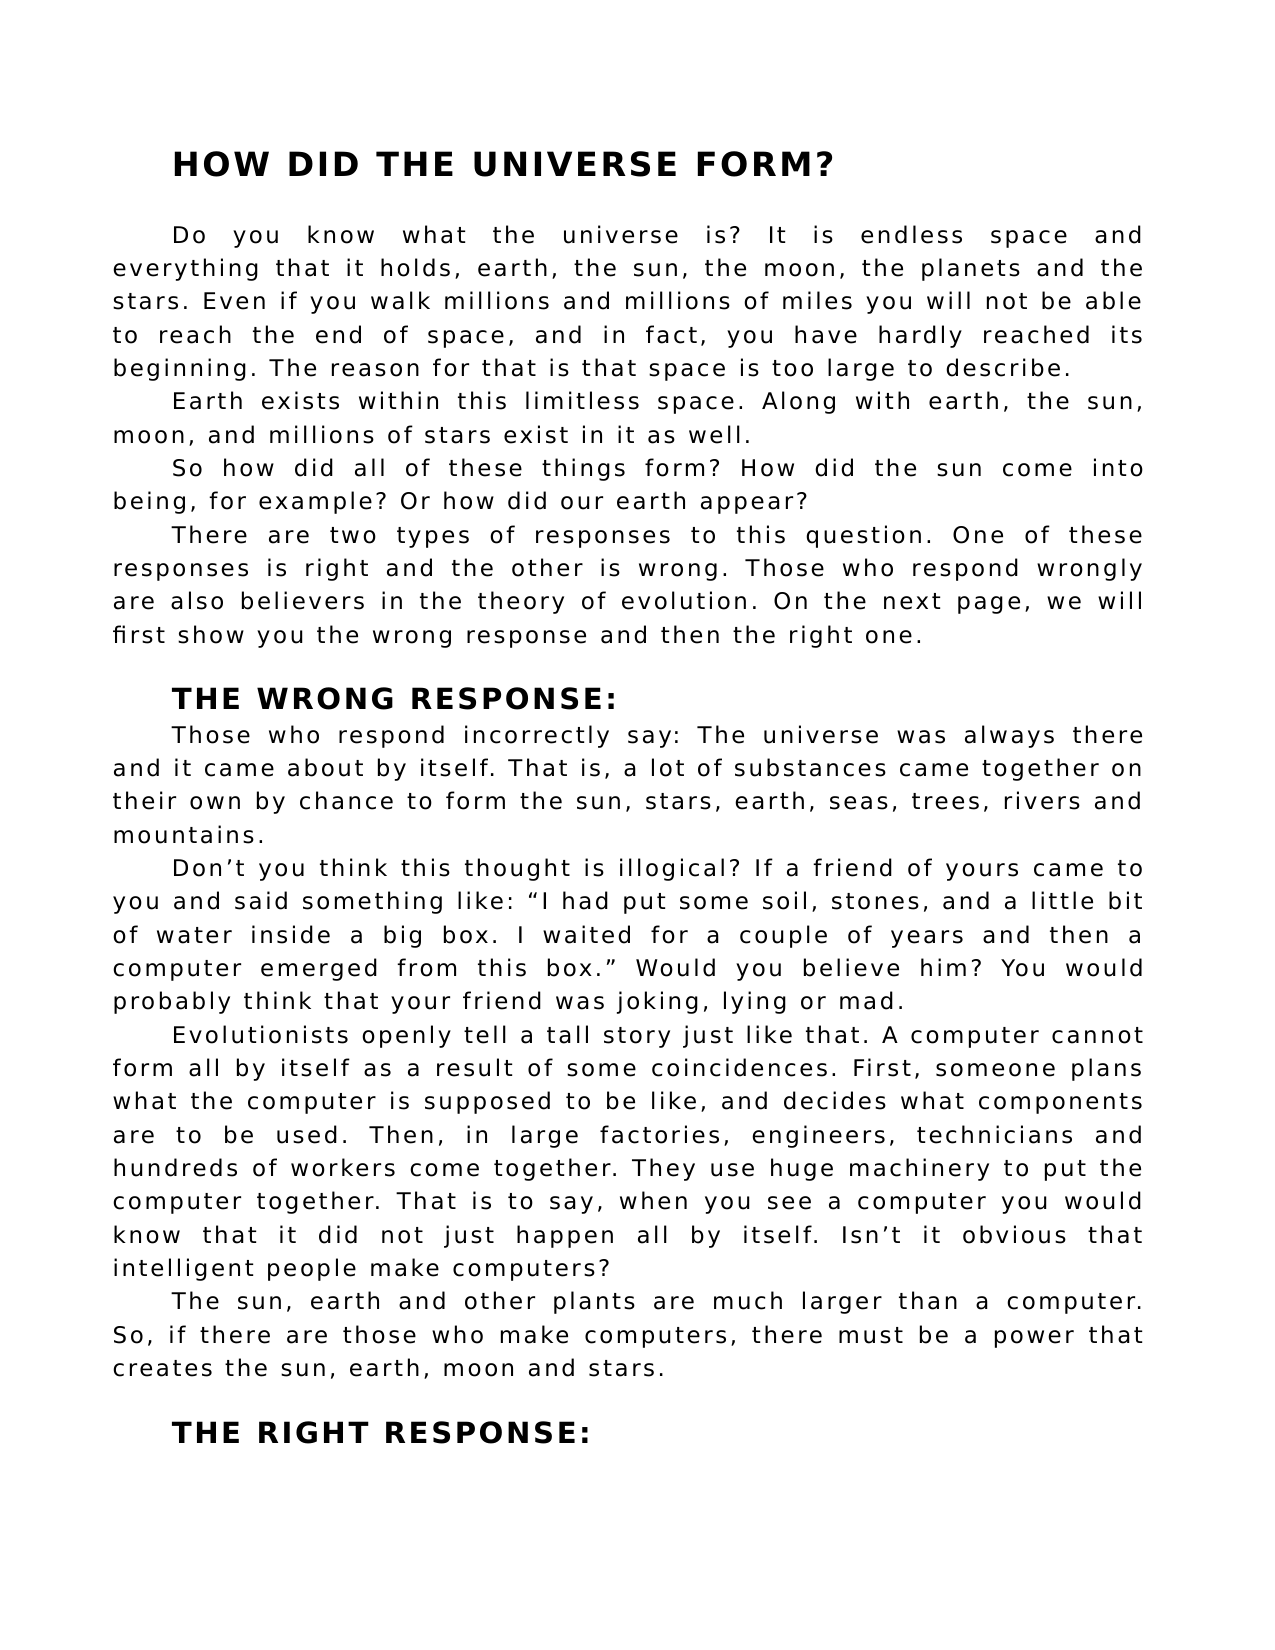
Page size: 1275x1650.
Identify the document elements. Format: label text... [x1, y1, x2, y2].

text Do you know what the universe is? It is endless space and everything that it holds, earth, the sun, the moon, the planets and the stars. Even if you walk millions and millions of miles you will not be able to reach the end of space, and in fact, you have hardly reached its beginning. The reason for that is that space is too large to describe. [112, 216, 1145, 383]
text Evolutionists openly tell a tall story just like that. A computer cannot form all by itself as a result of some coincidences. First, someone plans what the computer is supposed to be like, and decides what components are to be used. Then, in large factories, engineers, technicians and hundreds of workers come together. They use huge machinery to put the computer together. That is to say, when you see a computer you would know that it did not just happen all by itself. Isn’t it obvious that intelligent people make computers? [112, 1016, 1145, 1283]
text THE RIGHT RESPONSE: [112, 1416, 1145, 1450]
text Earth exists within this limitless space. Along with earth, the sun, moon, and millions of stars exist in it as well. [112, 383, 1145, 450]
text There are two types of responses to this question. One of these responses is right and the other is wrong. Those who respond wrongly are also believers in the theory of evolution. On the next page, we will first show you the wrong response and then the right one. [112, 516, 1145, 650]
text Those who respond incorrectly say: The universe was always there and it came about by itself. That is, a lot of substances came together on their own by chance to form the sun, stars, earth, seas, trees, rivers and mountains. [112, 716, 1145, 850]
text THE WRONG RESPONSE: [112, 683, 1145, 716]
text Don’t you think this thought is illogical? If a friend of yours came to you and said something like: “I had put some soil, stones, and a little bit of water inside a big box. I waited for a couple of years and then a computer emerged from this box.” Would you believe him? You would probably think that your friend was joking, lying or mad. [112, 850, 1145, 1016]
text So how did all of these things form? How did the sun come into being, for example? Or how did our earth appear? [112, 450, 1145, 516]
text HOW DID THE UNIVERSE FORM? [112, 148, 1145, 183]
text The sun, earth and other plants are much larger than a computer. So, if there are those who make computers, there must be a power that creates the sun, earth, moon and stars. [112, 1283, 1145, 1383]
